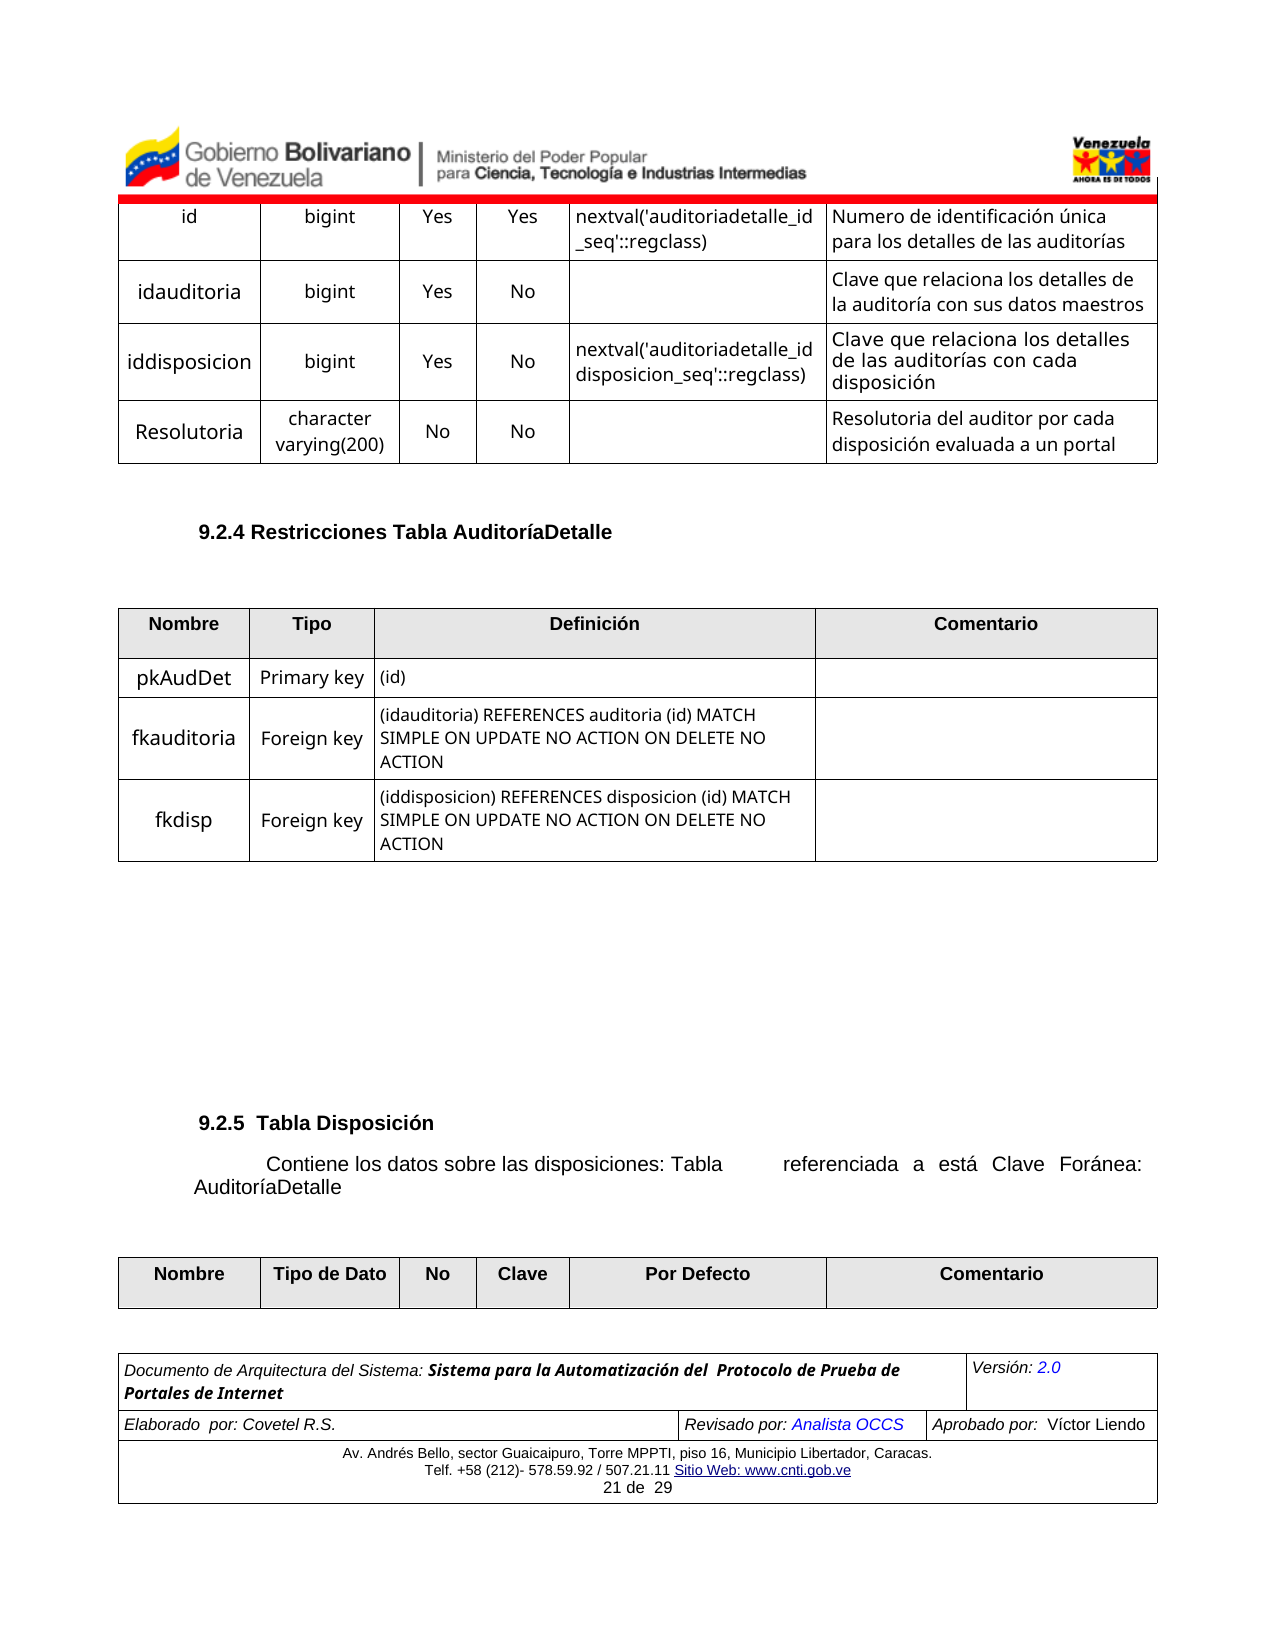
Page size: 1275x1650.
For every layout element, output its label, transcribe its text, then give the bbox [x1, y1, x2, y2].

picture [118, 118, 1157, 204]
table_cell Yes [477, 204, 569, 260]
table_cell Yes [400, 204, 476, 260]
table_header No [400, 1258, 476, 1307]
table_cell Yes [400, 261, 476, 323]
table_cell Clave que relaciona los detalles de las auditorías con cada disposición [827, 324, 1157, 400]
table_header Tipo de Dato [261, 1258, 399, 1307]
table_cell iddisposicion [119, 324, 260, 400]
table_cell [570, 401, 826, 462]
table_cell Clave que relaciona los detalles de la auditoría con sus datos maestros [827, 261, 1157, 323]
table_cell Resolutoria del auditor por cada disposición evaluada a un portal [827, 401, 1157, 462]
table_cell [816, 698, 1157, 779]
table_cell No [477, 324, 569, 400]
table_cell fkdisp [119, 780, 249, 861]
table_cell bigint [261, 261, 399, 323]
table_cell (iddisposicion) REFERENCES disposicion (id) MATCH SIMPLE ON UPDATE NO ACTION ON DELETE NO ACTION [375, 780, 815, 861]
text Contiene los datos sobre las disposiciones: Tabla referenciada a está Clave Foránea: AuditoríaDetalle [118, 1152, 1157, 1198]
table_cell No [477, 261, 569, 323]
table_cell idauditoria [119, 261, 260, 323]
table_cell [816, 780, 1157, 861]
table_cell No [477, 401, 569, 462]
table_header Comentario [816, 609, 1157, 658]
table_cell Foreign key [250, 698, 374, 779]
table_cell nextval('auditoriadetalle_id_seq'::regclass) [570, 204, 826, 260]
table_cell Numero de identificación única para los detalles de las auditorías [827, 204, 1157, 260]
table_cell (id) [375, 659, 815, 697]
table_cell [816, 659, 1157, 697]
table_cell Resolutoria [119, 401, 260, 462]
subtitle Tabla Disposición [192, 1111, 1157, 1134]
table_cell nextval('auditoriadetalle_iddisposicion_seq'::regclass) [570, 324, 826, 400]
table_cell character varying(200) [261, 401, 399, 462]
table_cell Yes [400, 324, 476, 400]
table_cell bigint [261, 324, 399, 400]
table_header Clave [477, 1258, 569, 1307]
table_cell Foreign key [250, 780, 374, 861]
table_cell bigint [261, 204, 399, 260]
table_cell fkauditoria [119, 698, 249, 779]
table_header Comentario [827, 1258, 1157, 1307]
table_header Nombre [119, 609, 249, 658]
table_header Por Defecto [570, 1258, 826, 1307]
table_header Nombre [119, 1258, 260, 1307]
table_cell (idauditoria) REFERENCES auditoria (id) MATCH SIMPLE ON UPDATE NO ACTION ON DELETE NO ACTION [375, 698, 815, 779]
table_header Definición [375, 609, 815, 658]
table_cell id [119, 204, 260, 260]
subtitle Restricciones Tabla AuditoríaDetalle [192, 521, 1157, 544]
table_cell pkAudDet [119, 659, 249, 697]
table_cell No [400, 401, 476, 462]
table_cell [570, 261, 826, 323]
table_cell Primary key [250, 659, 374, 697]
table_header Tipo [250, 609, 374, 658]
